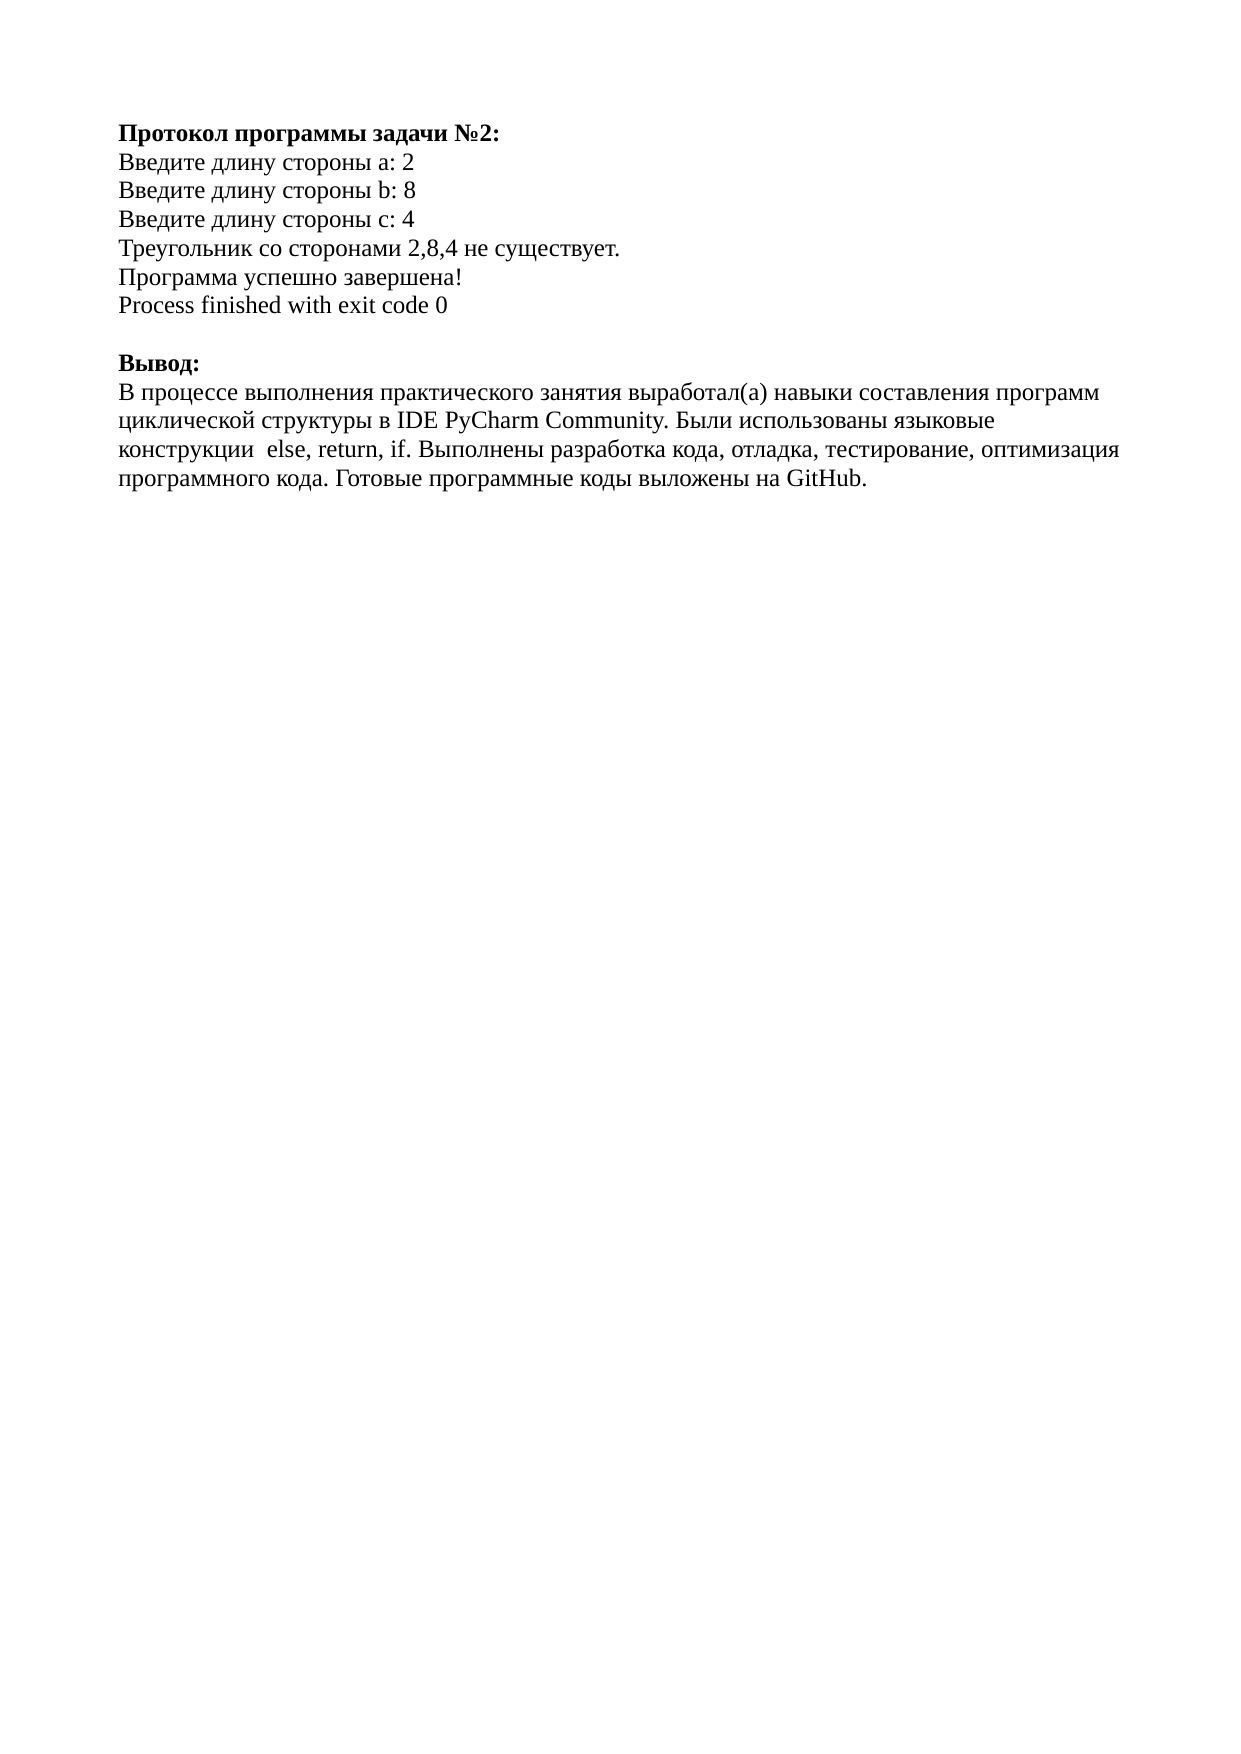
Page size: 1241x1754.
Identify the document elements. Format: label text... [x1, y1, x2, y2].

text Протокол программы задачи №2: [118, 118, 1122, 147]
text Введите длину стороны b: 8 [118, 176, 1122, 204]
text Process finished with exit code 0 [118, 291, 1122, 319]
text Треугольник со сторонами 2,8,4 не существует. [118, 233, 1122, 262]
text Введите длину стороны с: 4 [118, 204, 1122, 233]
text Введите длину стороны a: 2 [118, 147, 1122, 176]
text Вывод: [118, 348, 1122, 377]
text Программа успешно завершена! [118, 262, 1122, 291]
text В процессе выполнения практического занятия выработал(а) навыки составления программ циклической структуры в IDE PyCharm Community. Были использованы языковые конструкции else, return, if. Выполнены разработка кода, отладка, тестирование, оптимизация программного кода. Готовые программные коды выложены на GitHub. [118, 377, 1122, 492]
